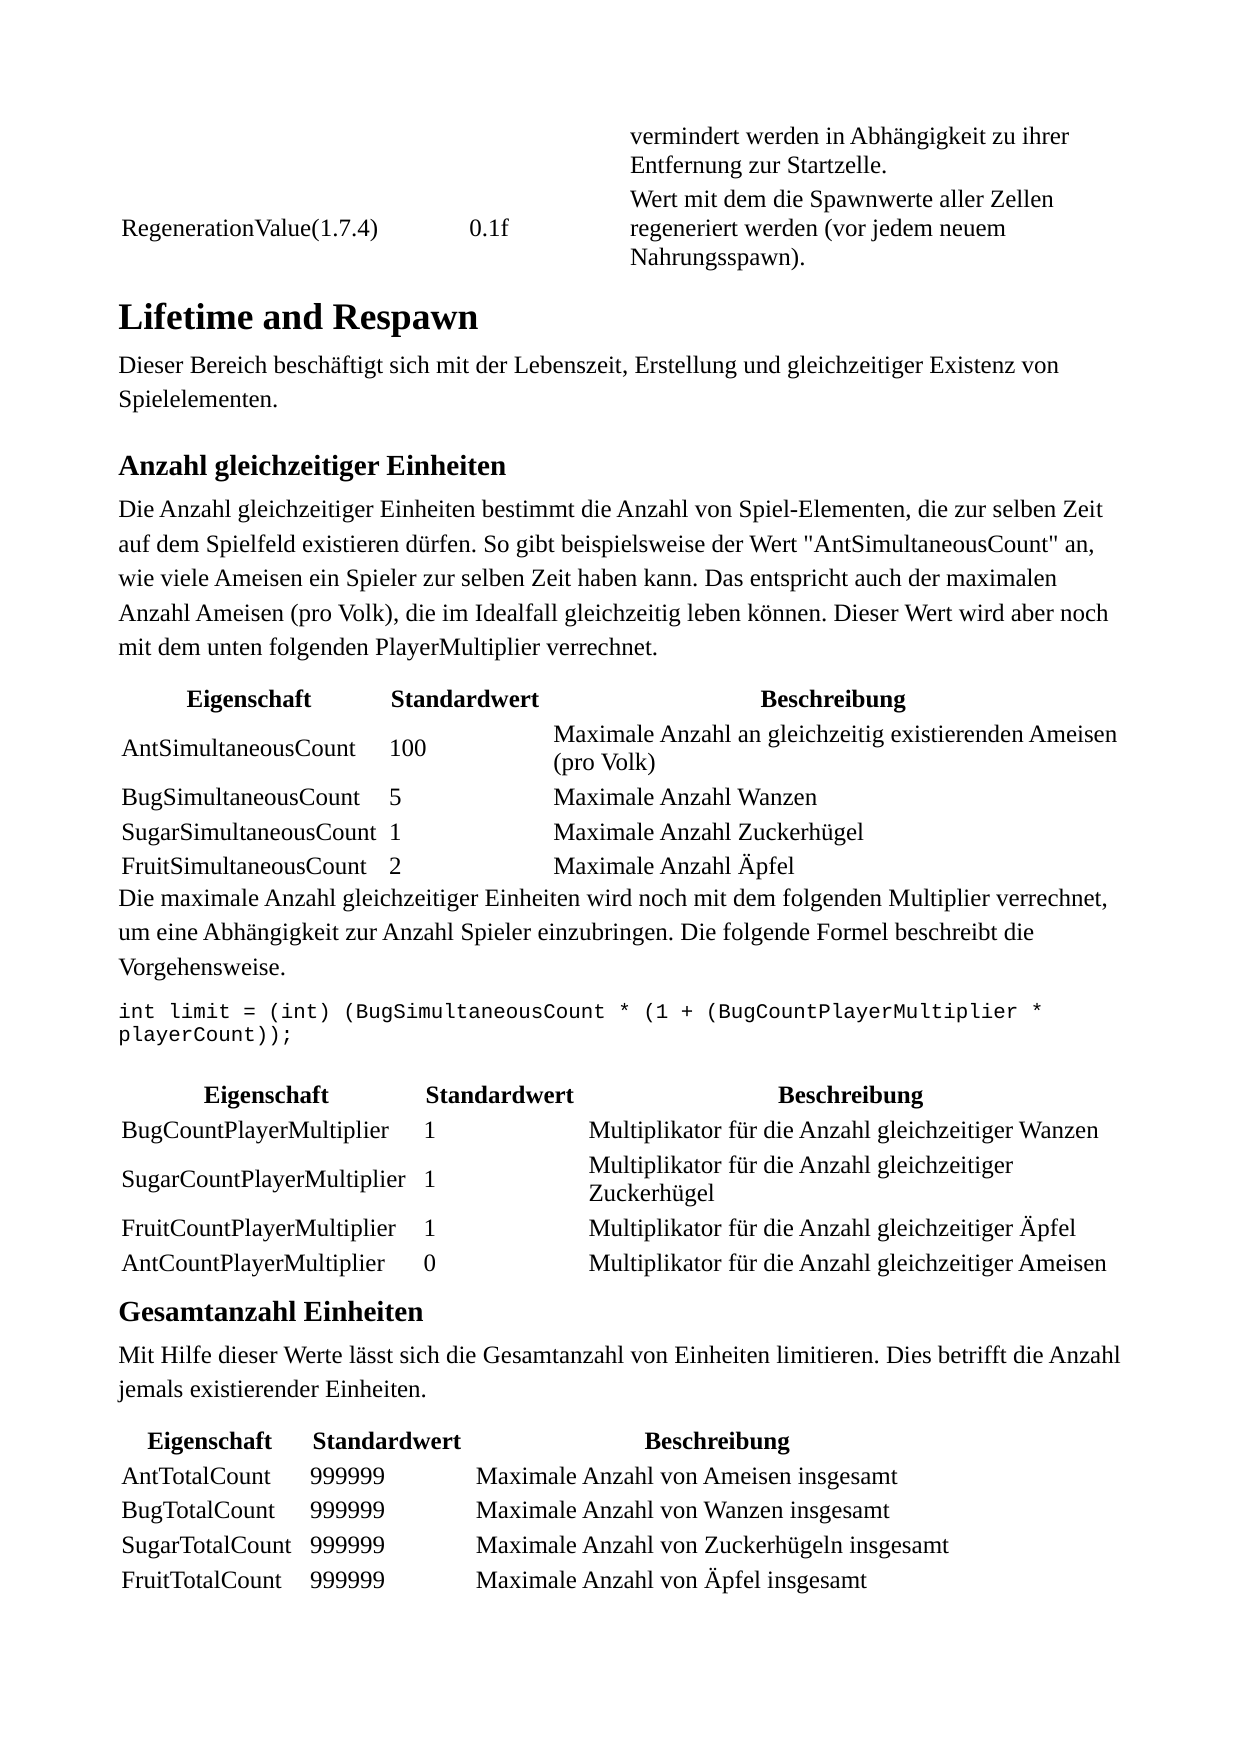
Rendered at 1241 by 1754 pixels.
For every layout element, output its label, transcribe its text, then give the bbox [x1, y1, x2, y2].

table_cell 1 [420, 1112, 585, 1147]
table_cell 1 [420, 1210, 585, 1245]
table_cell 999999 [307, 1493, 473, 1527]
table_cell [118, 118, 466, 181]
table_cell 1 [420, 1147, 585, 1210]
table_cell BugCountPlayerMultiplier [118, 1112, 420, 1147]
table_cell AntTotalCount [118, 1458, 307, 1493]
subtitle Lifetime and Respawn [118, 294, 1122, 337]
table_cell Multiplikator für die Anzahl gleichzeitiger Äpfel [585, 1210, 1122, 1245]
table_header Beschreibung [550, 681, 1122, 716]
table_cell Multiplikator für die Anzahl gleichzeitiger Ameisen [585, 1245, 1122, 1279]
text Die Anzahl gleichzeitiger Einheiten bestimmt die Anzahl von Spiel-Elementen, die zur selben Zeit auf dem Spielfeld existieren dürfen. So gibt beispielsweise der Wert "AntSimultaneousCount" an, wie viele Ameisen ein Spieler zur selben Zeit haben kann. Das entspricht auch der maximalen Anzahl Ameisen (pro Volk), die im Idealfall gleichzeitig leben können. Dieser Wert wird aber noch mit dem unten folgenden PlayerMultiplier verrechnet. [118, 494, 1122, 661]
table_cell Maximale Anzahl von Zuckerhügeln insgesamt [473, 1527, 968, 1562]
table_cell Maximale Anzahl von Äpfel insgesamt [473, 1562, 968, 1596]
table_cell 100 [386, 716, 550, 779]
subtitle Anzahl gleichzeitiger Einheiten [118, 448, 1122, 482]
table_cell Maximale Anzahl Zuckerhügel [550, 814, 1122, 848]
table_cell Maximale Anzahl an gleichzeitig existierenden Ameisen (pro Volk) [550, 716, 1122, 779]
table_cell Maximale Anzahl Wanzen [550, 779, 1122, 814]
table_cell FruitSimultaneousCount [118, 848, 386, 883]
subtitle Gesamtanzahl Einheiten [118, 1294, 1122, 1327]
table_header Standardwert [420, 1078, 585, 1112]
table_cell RegenerationValue(1.7.4) [118, 181, 466, 273]
table_header Beschreibung [585, 1078, 1122, 1112]
table_cell 999999 [307, 1562, 473, 1596]
text Dieser Bereich beschäftigt sich mit der Lebenszeit, Erstellung und gleichzeitiger Existenz von Spielelementen. [118, 350, 1122, 413]
text Mit Hilfe dieser Werte lässt sich die Gesamtanzahl von Einheiten limitieren. Dies betrifft die Anzahl jemals existierender Einheiten. [118, 1340, 1122, 1403]
table_cell Multiplikator für die Anzahl gleichzeitiger Wanzen [585, 1112, 1122, 1147]
table_header Standardwert [386, 681, 550, 716]
table_cell 999999 [307, 1458, 473, 1493]
table_cell 1 [386, 814, 550, 848]
table_cell Maximale Anzahl von Wanzen insgesamt [473, 1493, 968, 1527]
text int limit = (int) (BugSimultaneousCount * (1 + (BugCountPlayerMultiplier * playerCount)); [118, 1001, 1122, 1048]
table_cell BugSimultaneousCount [118, 779, 386, 814]
table_cell 5 [386, 779, 550, 814]
table_header Standardwert [307, 1424, 473, 1458]
text Die maximale Anzahl gleichzeitiger Einheiten wird noch mit dem folgenden Multiplier verrechnet, um eine Abhängigkeit zur Anzahl Spieler einzubringen. Die folgende Formel beschreibt die Vorgehensweise. [118, 883, 1122, 981]
table_cell Multiplikator für die Anzahl gleichzeitiger Zuckerhügel [585, 1147, 1122, 1210]
table_header Beschreibung [473, 1424, 968, 1458]
table_cell AntCountPlayerMultiplier [118, 1245, 420, 1279]
table_cell SugarSimultaneousCount [118, 814, 386, 848]
table_cell 999999 [307, 1527, 473, 1562]
table_cell SugarTotalCount [118, 1527, 307, 1562]
table_cell 0.1f [466, 181, 627, 273]
table_cell SugarCountPlayerMultiplier [118, 1147, 420, 1210]
table_cell vermindert werden in Abhängigkeit zu ihrer Entfernung zur Startzelle. [627, 118, 1122, 181]
table_cell Wert mit dem die Spawnwerte aller Zellen regeneriert werden (vor jedem neuem Nahrungsspawn). [627, 181, 1122, 273]
table_header Eigenschaft [118, 1078, 420, 1112]
table_header Eigenschaft [118, 1424, 307, 1458]
table_cell 2 [386, 848, 550, 883]
table_cell 0 [420, 1245, 585, 1279]
table_cell Maximale Anzahl von Ameisen insgesamt [473, 1458, 968, 1493]
table_cell AntSimultaneousCount [118, 716, 386, 779]
table_cell BugTotalCount [118, 1493, 307, 1527]
table_header Eigenschaft [118, 681, 386, 716]
table_cell [466, 118, 627, 181]
table_cell Maximale Anzahl Äpfel [550, 848, 1122, 883]
table_cell FruitCountPlayerMultiplier [118, 1210, 420, 1245]
table_cell FruitTotalCount [118, 1562, 307, 1596]
